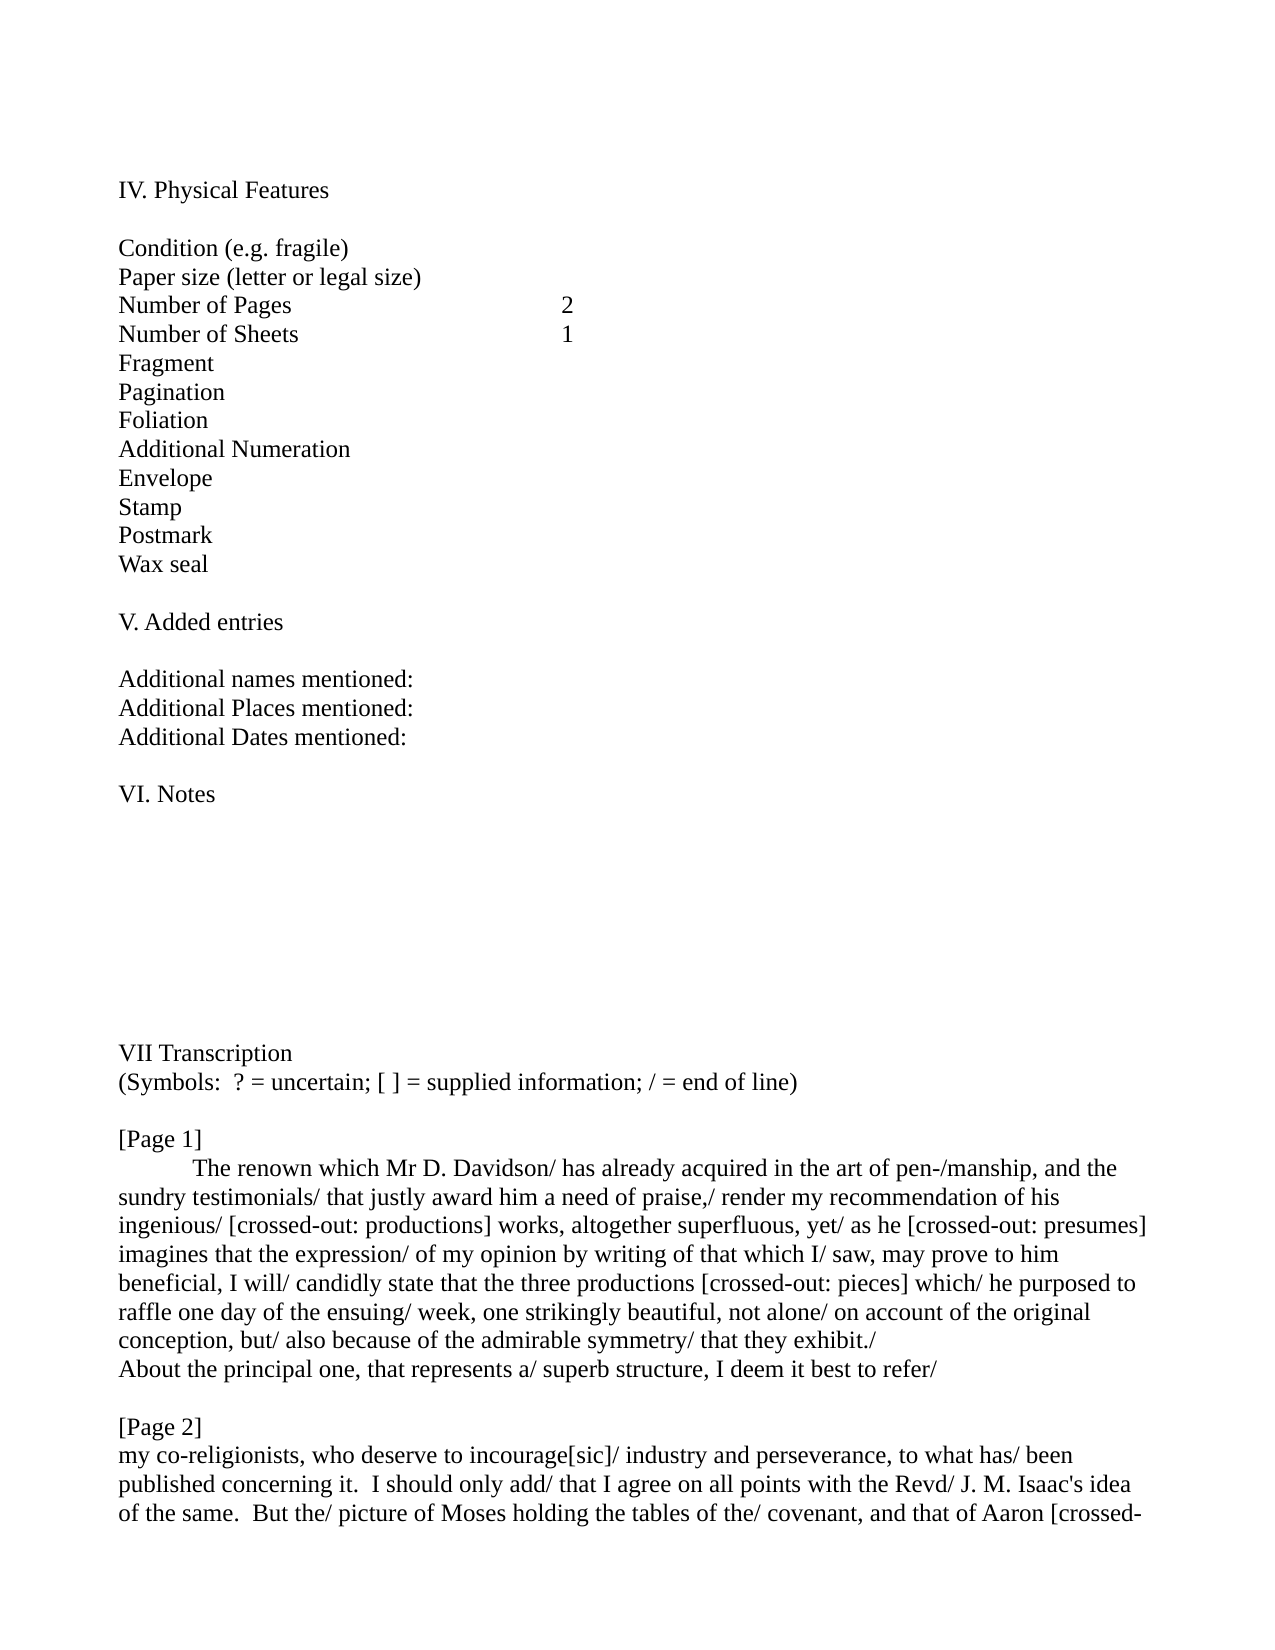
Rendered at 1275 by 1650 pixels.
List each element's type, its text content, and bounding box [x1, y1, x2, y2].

text IV. Physical Features [118, 176, 1157, 204]
text Postmark [118, 521, 1157, 549]
text (Symbols: ? = uncertain; [ ] = supplied information; / = end of line) [118, 1067, 1157, 1096]
text Number of Sheets 1 [118, 319, 1157, 348]
text VI. Notes [118, 779, 1157, 808]
text Additional names mentioned: [118, 664, 1157, 693]
text V. Added entries [118, 607, 1157, 636]
text my co-religionists, who deserve to incourage[sic]/ industry and perseverance, to what has/ been published concerning it. I should only add/ that I agree on all points with the Revd/ J. M. Isaac's idea of the same. But the/ picture of Moses holding the tables of the/ covenant, and that of Aaron [crossed- [118, 1441, 1157, 1527]
text Condition (e.g. fragile) [118, 233, 1157, 262]
text Additional Dates mentioned: [118, 722, 1157, 751]
text Paper size (letter or legal size) [118, 262, 1157, 291]
text Additional Places mentioned: [118, 693, 1157, 722]
text [Page 1] The renown which Mr D. Davidson/ has already acquired in the art of pen-/manship, and the sundry testimonials/ that justly award him a need of praise,/ render my recommendation of his ingenious/ [crossed-out: productions] works, altogether superfluous, yet/ as he [crossed-out: presumes] imagines that the expression/ of my opinion by writing of that which I/ saw, may prove to him beneficial, I will/ candidly state that the three productions [crossed-out: pieces] which/ he purposed to raffle one day of the ensuing/ week, one strikingly beautiful, not alone/ on account of the original conception, but/ also because of the admirable symmetry/ that they exhibit./ [118, 1124, 1157, 1354]
text Number of Pages 2 [118, 291, 1157, 319]
text Additional Numeration [118, 434, 1157, 463]
text Stamp [118, 492, 1157, 521]
text Envelope [118, 463, 1157, 492]
text About the principal one, that represents a/ superb structure, I deem it best to refer/ [118, 1354, 1157, 1383]
text Foliation [118, 406, 1157, 434]
text Pagination [118, 377, 1157, 406]
text Wax seal [118, 549, 1157, 578]
text [Page 2] [118, 1412, 1157, 1441]
text Fragment [118, 348, 1157, 377]
text VII Transcription [118, 1038, 1157, 1067]
